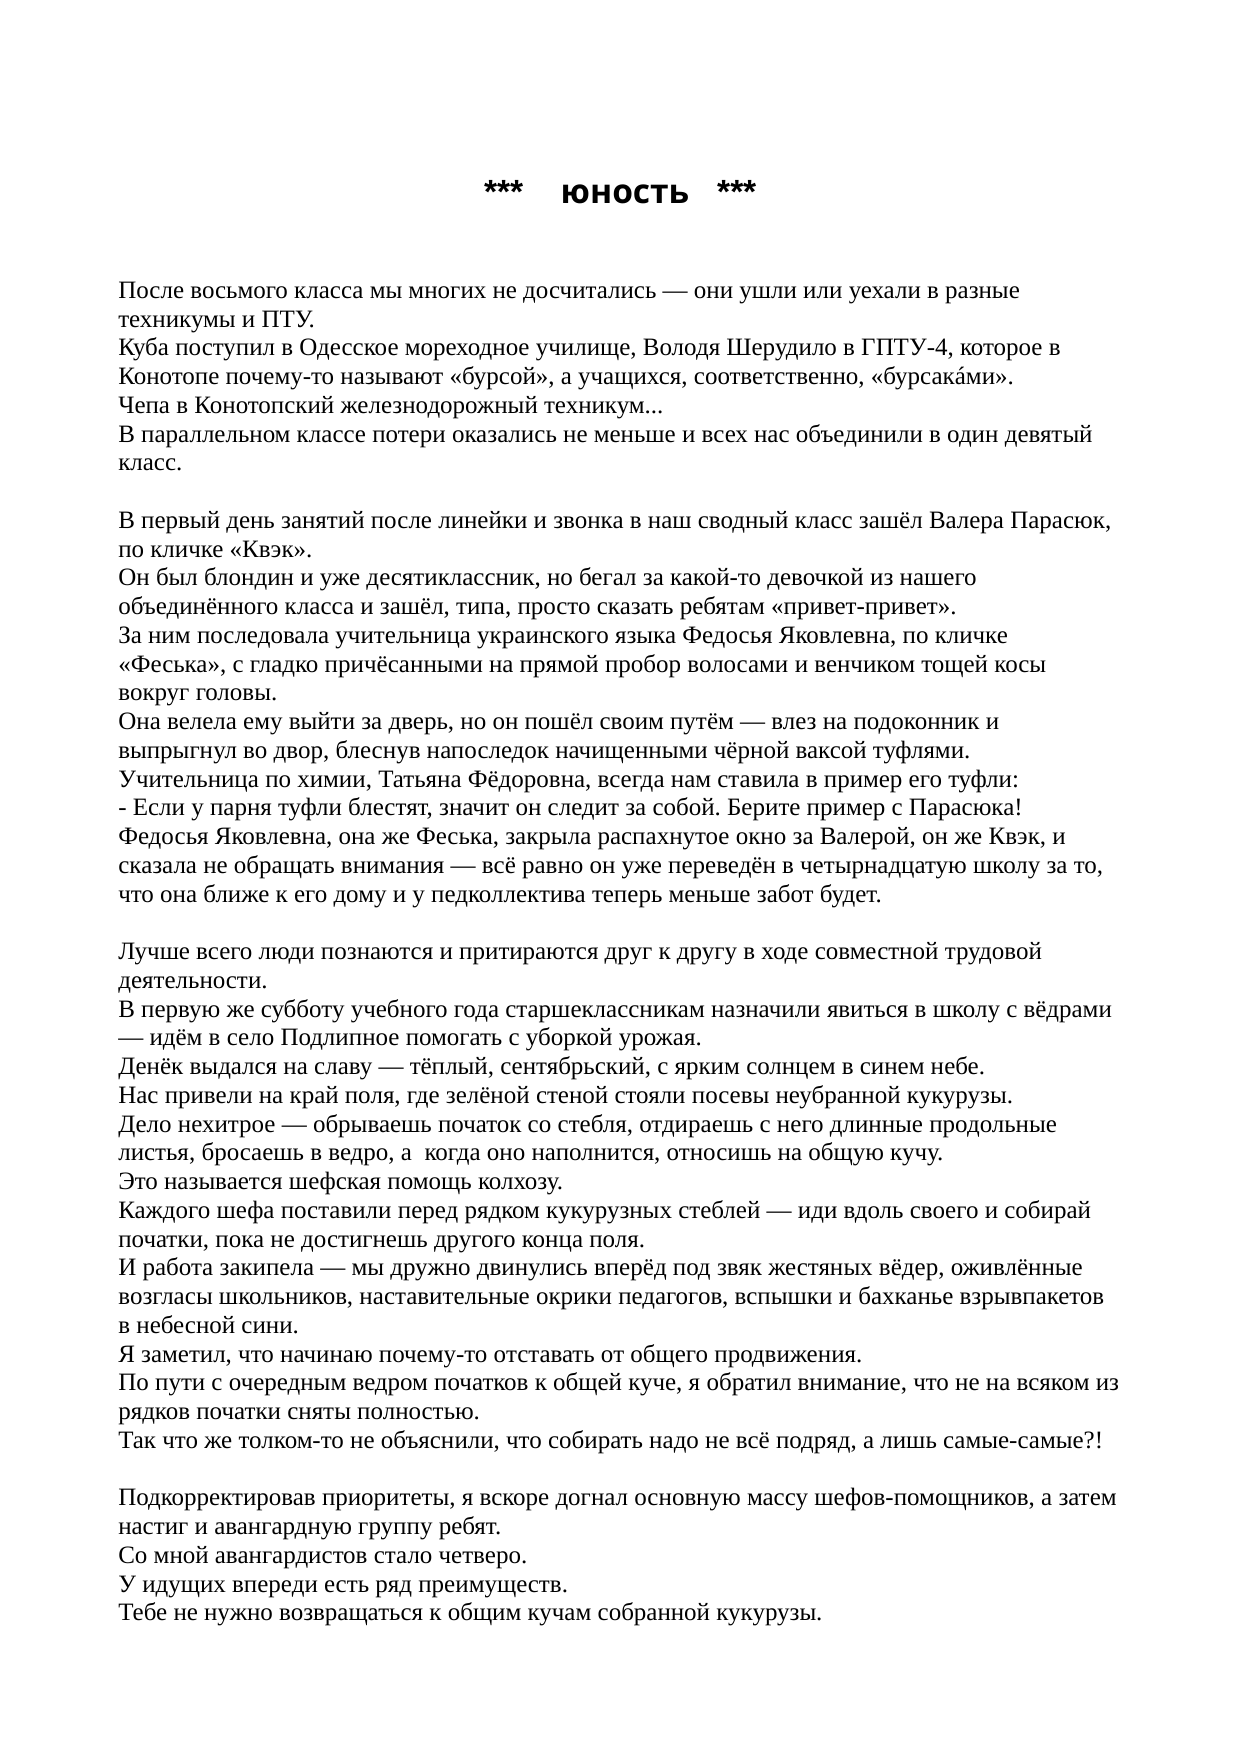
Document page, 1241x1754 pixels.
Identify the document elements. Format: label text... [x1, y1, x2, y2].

text Это называется шефская помощь колхозу. [118, 1166, 1122, 1195]
text Каждого шефа поставили перед рядком кукурузных стеблей — иди вдоль своего и собирай початки, пока не достигнешь другого конца поля. [118, 1195, 1122, 1252]
text Я заметил, что начинаю почему-то отставать от общего продвижения. [118, 1339, 1122, 1367]
text Так что же толком-то не объяснили, что собирать надо не всё подряд, а лишь самые-самые?! [118, 1425, 1122, 1454]
text Учительница по химии, Татьяна Фёдоровна, всегда нам ставила в пример его туфли: [118, 764, 1122, 792]
text Она велела ему выйти за дверь, но он пошёл своим путём — влез на подоконник и выпрыгнул во двор, блеснув напоследок начищенными чёрной ваксой туфлями. [118, 706, 1122, 764]
text Он был блондин и уже десятиклассник, но бегал за какой-то девочкой из нашего объединённого класса и зашёл, типа, просто сказать ребятам «привет-привет». [118, 562, 1122, 620]
text И работа закипела — мы дружно двинулись вперёд под звяк жестяных вёдер, оживлённые возгласы школьников, наставительные окрики педагогов, вспышки и бахканье взрывпакетов в небесной сини. [118, 1252, 1122, 1339]
text В первую же субботу учебного года старшеклассникам назначили явиться в школу с вёдрами — идём в село Подлипное помогать с уборкой урожая. [118, 994, 1122, 1051]
text Дело нехитрое — обрываешь початок со стебля, отдираешь с него длинные продольные листья, бросаешь в ведро, а когда оно наполнится, относишь на общую кучу. [118, 1109, 1122, 1166]
text По пути с очередным ведром початков к общей куче, я обратил внимание, что не на всяком из рядков початки сняты полностью. [118, 1367, 1122, 1425]
text После восьмого класса мы многих не досчитались — они ушли или уехали в разные техникумы и ПТУ. [118, 275, 1122, 332]
text Федосья Яковлевна, она же Феська, закрыла распахнутое окно за Валерой, он же Квэк, и сказала не обращать внимания — всё равно он уже переведён в четырнадцатую школу за то, что она ближе к его дому и у педколлектива теперь меньше забот будет. [118, 821, 1122, 907]
text В первый день занятий после линейки и звонка в наш сводный класс зашёл Валера Парасюк, по кличке «Квэк». [118, 505, 1122, 562]
text Чепа в Конотопский железнодорожный техникум... [118, 390, 1122, 419]
text Нас привели на край поля, где зелёной стеной стояли посевы неубранной кукурузы. [118, 1080, 1122, 1109]
text У идущих впереди есть ряд преимуществ. [118, 1569, 1122, 1597]
subtitle *** юность *** [118, 168, 1122, 213]
text Со мной авангардистов стало четверо. [118, 1540, 1122, 1569]
text - Если у парня туфли блестят, значит он следит за собой. Берите пример с Парасюка! [118, 792, 1122, 821]
text За ним последовала учительница украинского языка Федосья Яковлевна, по кличке «Феська», с гладко причёсанными на прямой пробор волосами и венчиком тощей косы вокруг головы. [118, 620, 1122, 706]
text В параллельном классе потери оказались не меньше и всех нас объединили в один девятый класс. [118, 419, 1122, 476]
text Лучше всего люди познаются и притираются друг к другу в ходе совместной трудовой деятельности. [118, 936, 1122, 994]
text Денёк выдался на славу — тёплый, сентябрьский, с ярким солнцем в синем небе. [118, 1051, 1122, 1080]
text Подкорректировав приоритеты, я вскоре догнал основную массу шефов-помощников, а затем настиг и авангардную группу ребят. [118, 1482, 1122, 1540]
text Куба поступил в Одесское мореходное училище, Володя Шерудило в ГПТУ-4, которое в Конотопе почему-то называют «бурсой», а учащихся, соответственно, «бурсакáми». [118, 332, 1122, 390]
text Тебе не нужно возвращаться к общим кучам собранной кукурузы. [118, 1597, 1122, 1626]
